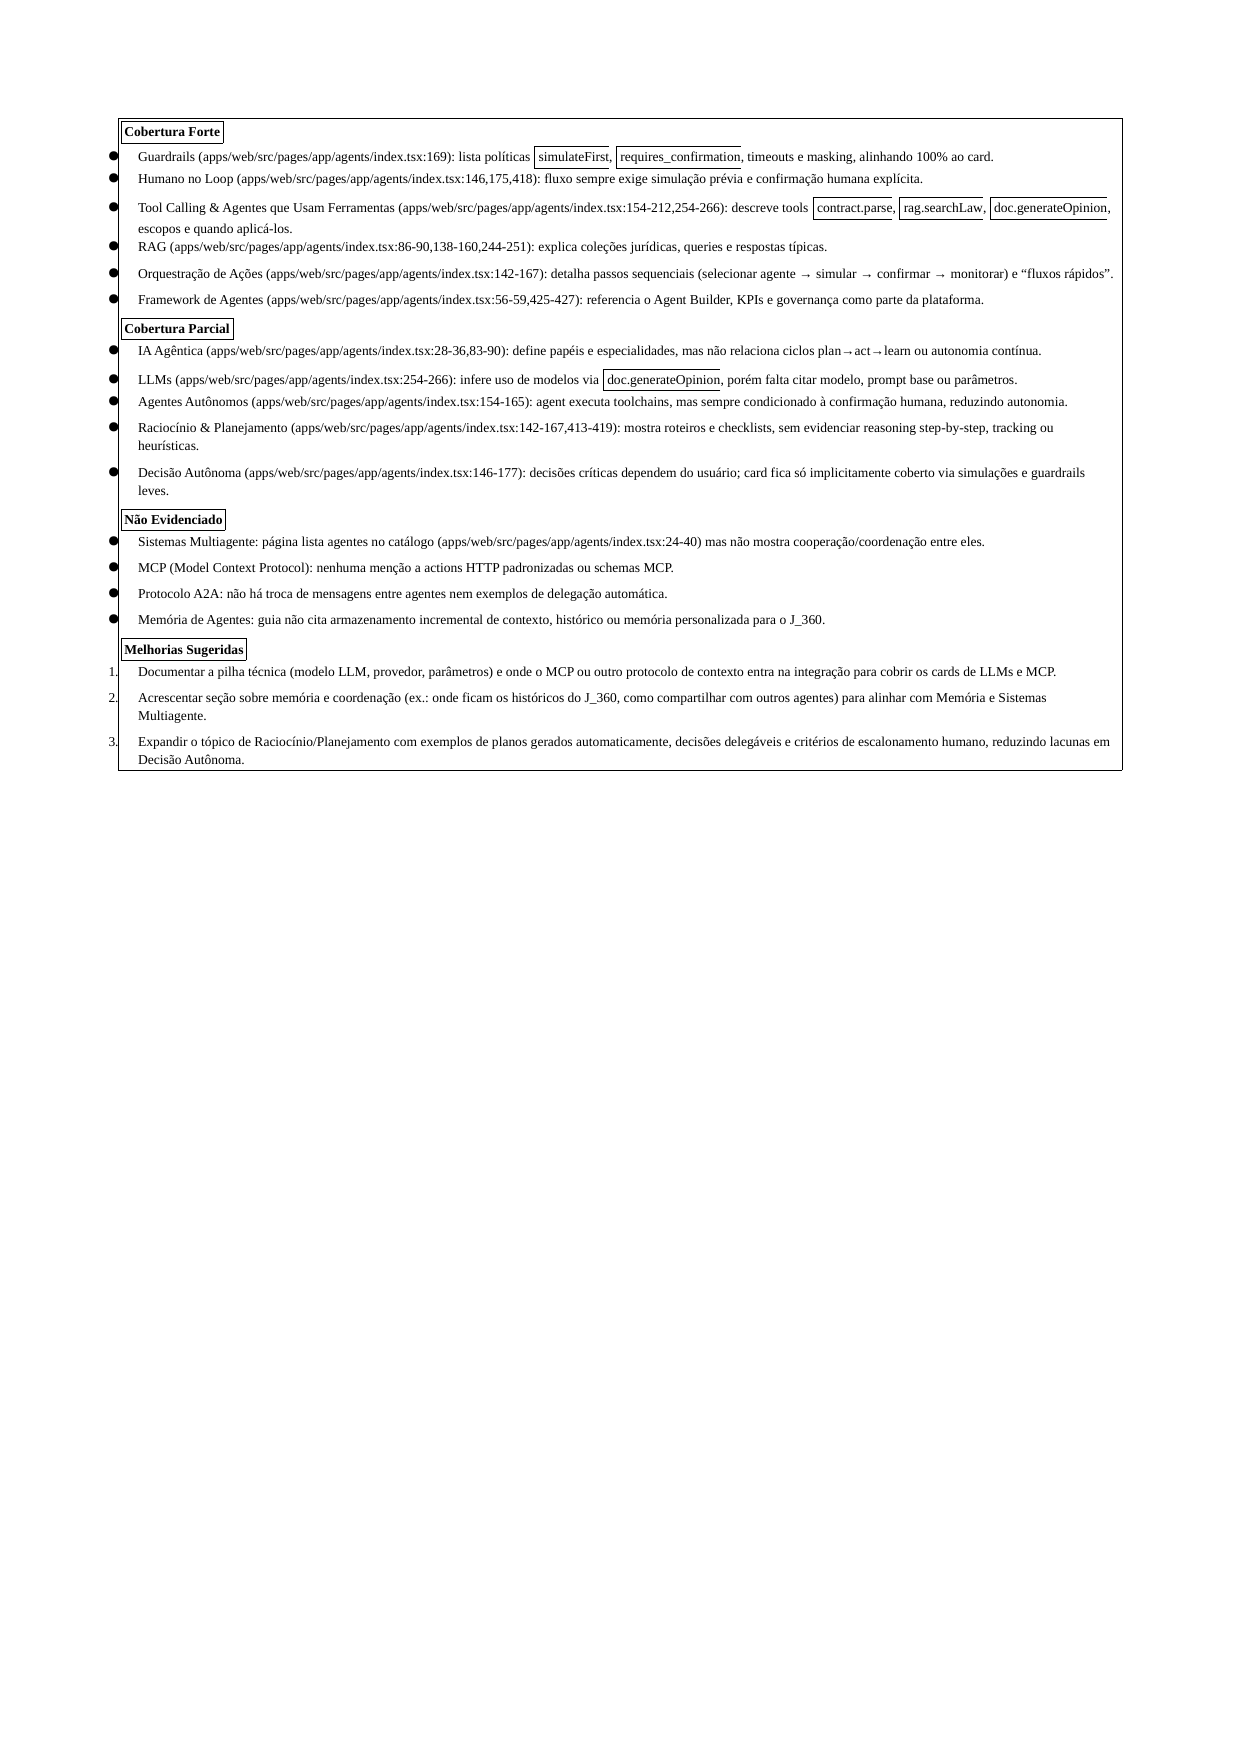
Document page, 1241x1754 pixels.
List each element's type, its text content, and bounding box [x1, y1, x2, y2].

text Cobertura Forte [119, 119, 1122, 143]
list Orquestração de Ações (apps/web/src/pages/app/agents/index.tsx:142-167): detalha passos sequenciais (selecionar agente → simular → confirmar → monitorar) e “fluxos rápidos”. [119, 262, 1122, 281]
text Melhorias Sugeridas [119, 635, 1122, 660]
list Guardrails (apps/web/src/pages/app/agents/index.tsx:169): lista políticas simulateFirst, requires_confirmation, timeouts e masking, alinhando 100% ao card. [119, 143, 1122, 168]
list Memória de Agentes: guia não cita armazenamento incremental de contexto, histórico ou memória personalizada para o J_360. [119, 609, 1122, 628]
list IA Agêntica (apps/web/src/pages/app/agents/index.tsx:28-36,83-90): define papéis e especialidades, mas não relaciona ciclos plan→act→learn ou autonomia contínua. [119, 340, 1122, 358]
text Não Evidenciado [119, 505, 1122, 530]
list RAG (apps/web/src/pages/app/agents/index.tsx:86-90,138-160,244-251): explica coleções jurídicas, queries e respostas típicas. [119, 236, 1122, 255]
list MCP (Model Context Protocol): nenhuma menção a actions HTTP padronizadas ou schemas MCP. [119, 557, 1122, 575]
text Cobertura Parcial [119, 315, 1122, 339]
list Acrescentar seção sobre memória e coordenação (ex.: onde ficam os históricos do J_360, como compartilhar com outros agentes) para alinhar com Memória e Sistemas Multiagente. [119, 686, 1122, 723]
list Framework de Agentes (apps/web/src/pages/app/agents/index.tsx:56-59,425-427): referencia o Agent Builder, KPIs e governança como parte da plataforma. [119, 288, 1122, 307]
list Documentar a pilha técnica (modelo LLM, provedor, parâmetros) e onde o MCP ou outro protocolo de contexto entra na integração para cobrir os cards de LLMs e MCP. [119, 660, 1122, 679]
list Decisão Autônoma (apps/web/src/pages/app/agents/index.tsx:146-177): decisões críticas dependem do usuário; card fica só implicitamente coberto via simulações e guardrails leves. [119, 461, 1122, 498]
list Expandir o tópico de Raciocínio/Planejamento com exemplos de planos gerados automaticamente, decisões delegáveis e critérios de escalonamento humano, reduzindo lacunas em Decisão Autônoma. [119, 731, 1122, 770]
list Tool Calling & Agentes que Usam Ferramentas (apps/web/src/pages/app/agents/index.tsx:154-212,254-266): descreve tools contract.parse, rag.searchLaw, doc.generateOpinion, escopos e quando aplicá-los. [119, 194, 1122, 236]
list Agentes Autônomos (apps/web/src/pages/app/agents/index.tsx:154-165): agent executa toolchains, mas sempre condicionado à confirmação humana, reduzindo autonomia. [119, 391, 1122, 409]
list Humano no Loop (apps/web/src/pages/app/agents/index.tsx:146,175,418): fluxo sempre exige simulação prévia e confirmação humana explícita. [119, 168, 1122, 187]
list Raciocínio & Planejamento (apps/web/src/pages/app/agents/index.tsx:142-167,413-419): mostra roteiros e checklists, sem evidenciar reasoning step-by-step, tracking ou heurísticas. [119, 417, 1122, 454]
list Protocolo A2A: não há troca de mensagens entre agentes nem exemplos de delegação automática. [119, 583, 1122, 601]
list Sistemas Multiagente: página lista agentes no catálogo (apps/web/src/pages/app/agents/index.tsx:24-40) mas não mostra cooperação/coordenação entre eles. [119, 530, 1122, 549]
list LLMs (apps/web/src/pages/app/agents/index.tsx:254-266): infere uso de modelos via doc.generateOpinion, porém falta citar modelo, prompt base ou parâmetros. [119, 366, 1122, 391]
